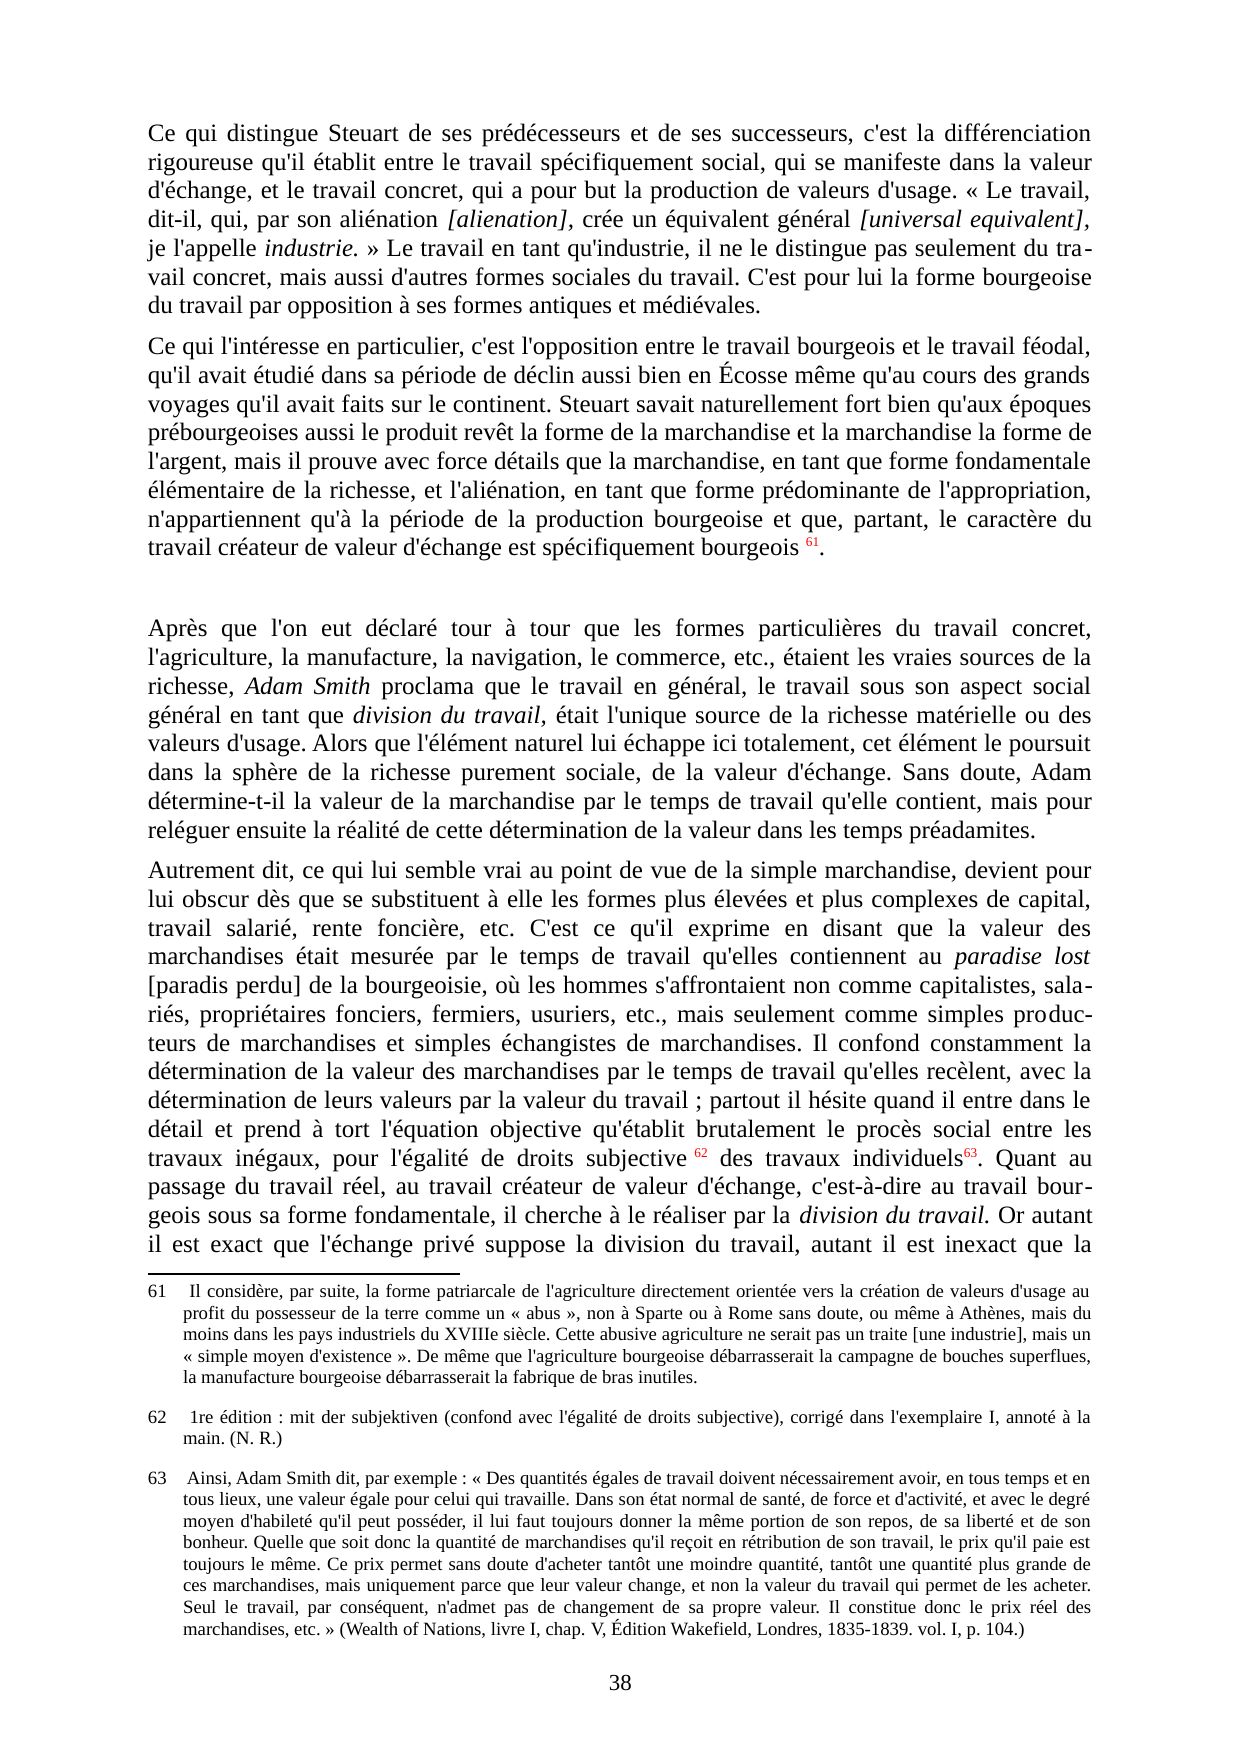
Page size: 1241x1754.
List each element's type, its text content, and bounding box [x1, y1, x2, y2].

text Après que l'on eut déclaré tour à tour que les formes particulières du travail concret, l'agriculture, la manufacture, la navigation, le commerce, etc., étaient les vraies sources de la richesse, Adam Smith proclama que le travail en général, le travail sous son aspect social général en tant que division du travail, était l'unique source de la richesse matérielle ou des valeurs d'usage. Alors que l'élément naturel lui échappe ici totalement, cet élément le poursuit dans la sphère de la richesse purement sociale, de la valeur d'échange. Sans doute, Adam détermine-t-il la valeur de la marchandise par le temps de travail qu'elle contient, mais pour reléguer ensuite la réalité de cette détermination de la valeur dans les temps préada­mites. [148, 613, 1093, 843]
text Ce qui distingue Steuart de ses prédécesseurs et de ses successeurs, c'est la différenciation rigoureuse qu'il établit entre le travail spécifiquement social, qui se manifeste dans la valeur d'échange, et le travail concret, qui a pour but la production de valeurs d'usage. « Le travail, dit-il, qui, par son aliénation [alienation], crée un équivalent général [universal equivalent], je l'appelle industrie. » Le travail en tant qu'industrie, il ne le distingue pas seulement du tra­vail concret, mais aussi d'autres formes sociales du travail. C'est pour lui la forme bourgeoise du travail par opposition à ses formes antiques et médiévales. [148, 118, 1093, 319]
text Ainsi, Adam Smith dit, par exemple : « Des quantités égales de travail doivent nécessairement avoir, en tous temps et en tous lieux, une valeur égale pour celui qui travaille. Dans son état normal de santé, de force et d'activité, et avec le degré moyen d'habileté qu'il peut posséder, il lui faut toujours donner la même portion de son repos, de sa liberté et de son bonheur. Quelle que soit donc la quantité de marchandises qu'il reçoit en rétribution de son travail, le prix qu'il paie est toujours le même. Ce prix permet sans doute d'acheter tantôt une moindre quantité, tantôt une quantité plus grande de ces marchandises, mais uniquement parce que leur valeur change, et non la valeur du travail qui permet de les acheter. Seul le travail, par conséquent, n'admet pas de changement de sa propre valeur. Il constitue donc le prix réel des marchandises, etc. » (Wealth of Nations, livre I, chap. V, Édition Wakefield, Londres, 1835-1839. vol. I, p. 104.) [148, 1467, 1093, 1639]
text Ce qui l'intéresse en particulier, c'est l'opposition entre le travail bourgeois et le travail féodal, qu'il avait étudié dans sa période de déclin aussi bien en Écosse même qu'au cours des grands voyages qu'il avait faits sur le continent. Steuart savait naturellement fort bien qu'aux époques prébourgeoises aussi le produit revêt la forme de la marchandise et la marchandise la forme de l'argent, mais il prouve avec force détails que la marchandise, en tant que forme fondamentale élémentaire de la richesse, et l'aliénation, en tant que forme prédominante de l'appropriation, n'appartiennent qu'à la période de la production bourgeoise et que, partant, le caractère du travail créateur de valeur d'échange est spécifiquement bourgeois . [148, 331, 1093, 561]
text 1re édition : mit der subjektiven (confond avec l'égalité de droits subjective), corrigé dans l'exemplaire I, annoté à la main. (N. R.) [148, 1406, 1093, 1449]
text Il considère, par suite, la forme patriarcale de l'agriculture directement orientée vers la création de valeurs d'usage au profit du possesseur de la terre comme un « abus », non à Sparte ou à Rome sans doute, ou même à Athènes, mais du moins dans les pays industriels du XVIIIe siècle. Cette abusive agriculture ne serait pas un traite [une industrie], mais un « simple moyen d'existence ». De même que l'agriculture bourgeoise débarrasserait la campagne de bouches superflues, la manufacture bourgeoise débarrasserait la fabrique de bras inutiles. [148, 1280, 1093, 1388]
text Autrement dit, ce qui lui semble vrai au point de vue de la simple marchandise, devient pour lui obscur dès que se substituent à elle les formes plus élevées et plus complexes de capital, travail salarié, rente foncière, etc. C'est ce qu'il exprime en disant que la valeur des marchandises était mesurée par le temps de travail qu'elles contiennent au paradise lost [paradis perdu] de la bourgeoisie, où les hommes s'affrontaient non comme capitalistes, sala­riés, propriétaires fonciers, fermiers, usuriers, etc., mais seulement comme simples pro­duc­teurs de marchandises et simples échangistes de marchandises. Il confond constamment la détermination de la valeur des marchandises par le temps de travail qu'elles recèlent, avec la détermination de leurs valeurs par la valeur du travail ; partout il hésite quand il entre dans le détail et prend à tort l'équation objective qu'établit brutalement le procès social entre les travaux inégaux, pour l'égalité de droits subjective des travaux individuels. Quant au passage du travail réel, au travail créateur de valeur d'échange, c'est-à-dire au travail bour­geois sous sa forme fondamentale, il cherche à le réaliser par la division du travail. Or autant il est exact que l'échange privé suppose la division du travail, autant il est inexact que la [148, 855, 1093, 1258]
